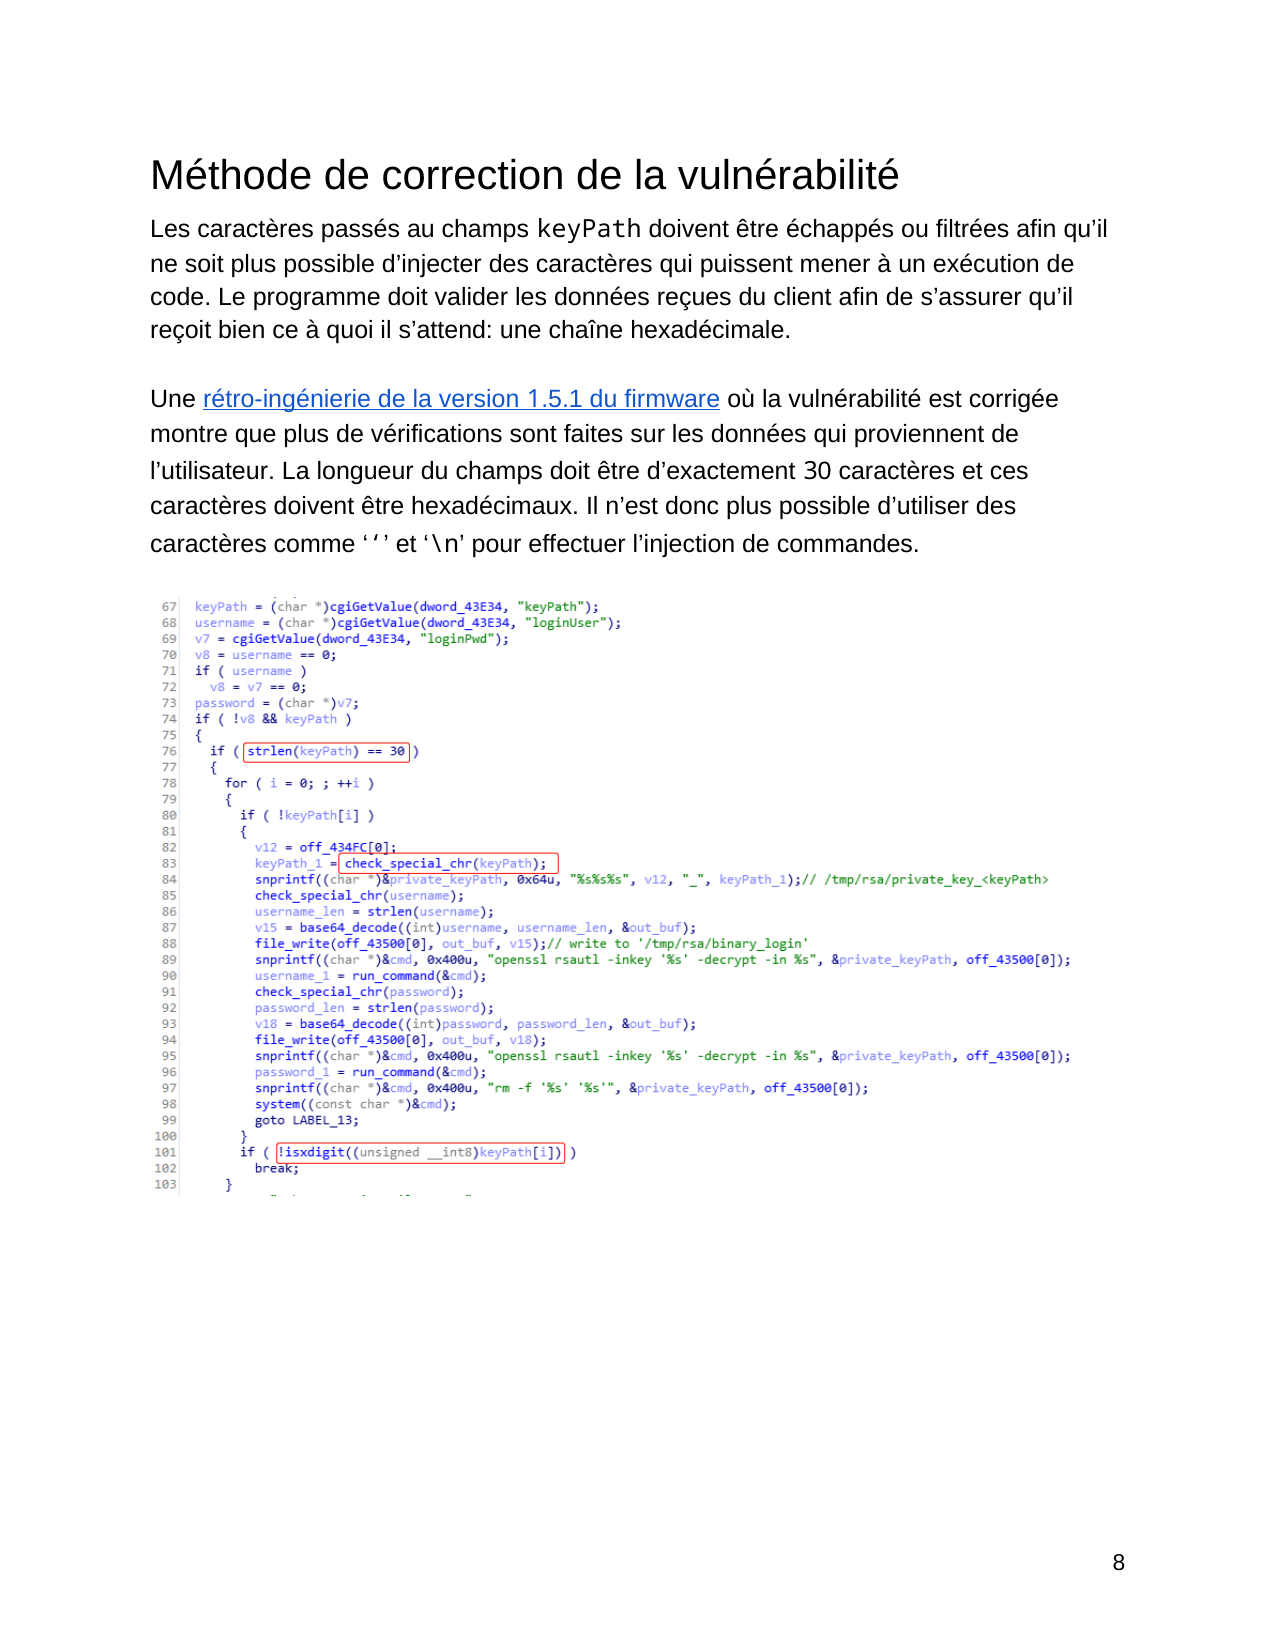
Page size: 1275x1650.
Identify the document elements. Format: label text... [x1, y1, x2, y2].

subtitle Méthode de correction de la vulnérabilité [150, 150, 1125, 198]
text Les caractères passés au champs keyPath doivent être échappés ou filtrées afin qu’il ne soit plus possible d’injecter des caractères qui puissent mener à un exécution de code. Le programme doit valider les données reçues du client afin de s’assurer qu’il reçoit bien ce à quoi il s’attend: une chaîne hexadécimale. [150, 210, 1125, 343]
text Une rétro-ingénierie de la version 1.5.1 du firmware où la vulnérabilité est corrigée montre que plus de vérifications sont faites sur les données qui proviennent de l’utilisateur. La longueur du champs doit être d’exactement 30 caractères et ces caractères doivent être hexadécimaux. Il n’est donc plus possible d’utiliser des caractères comme ‘‘’ et ‘\n’ pour effectuer l’injection de commandes. [150, 381, 1125, 559]
picture [150, 597, 1125, 1196]
subtitle 7 [150, 1241, 1125, 1289]
